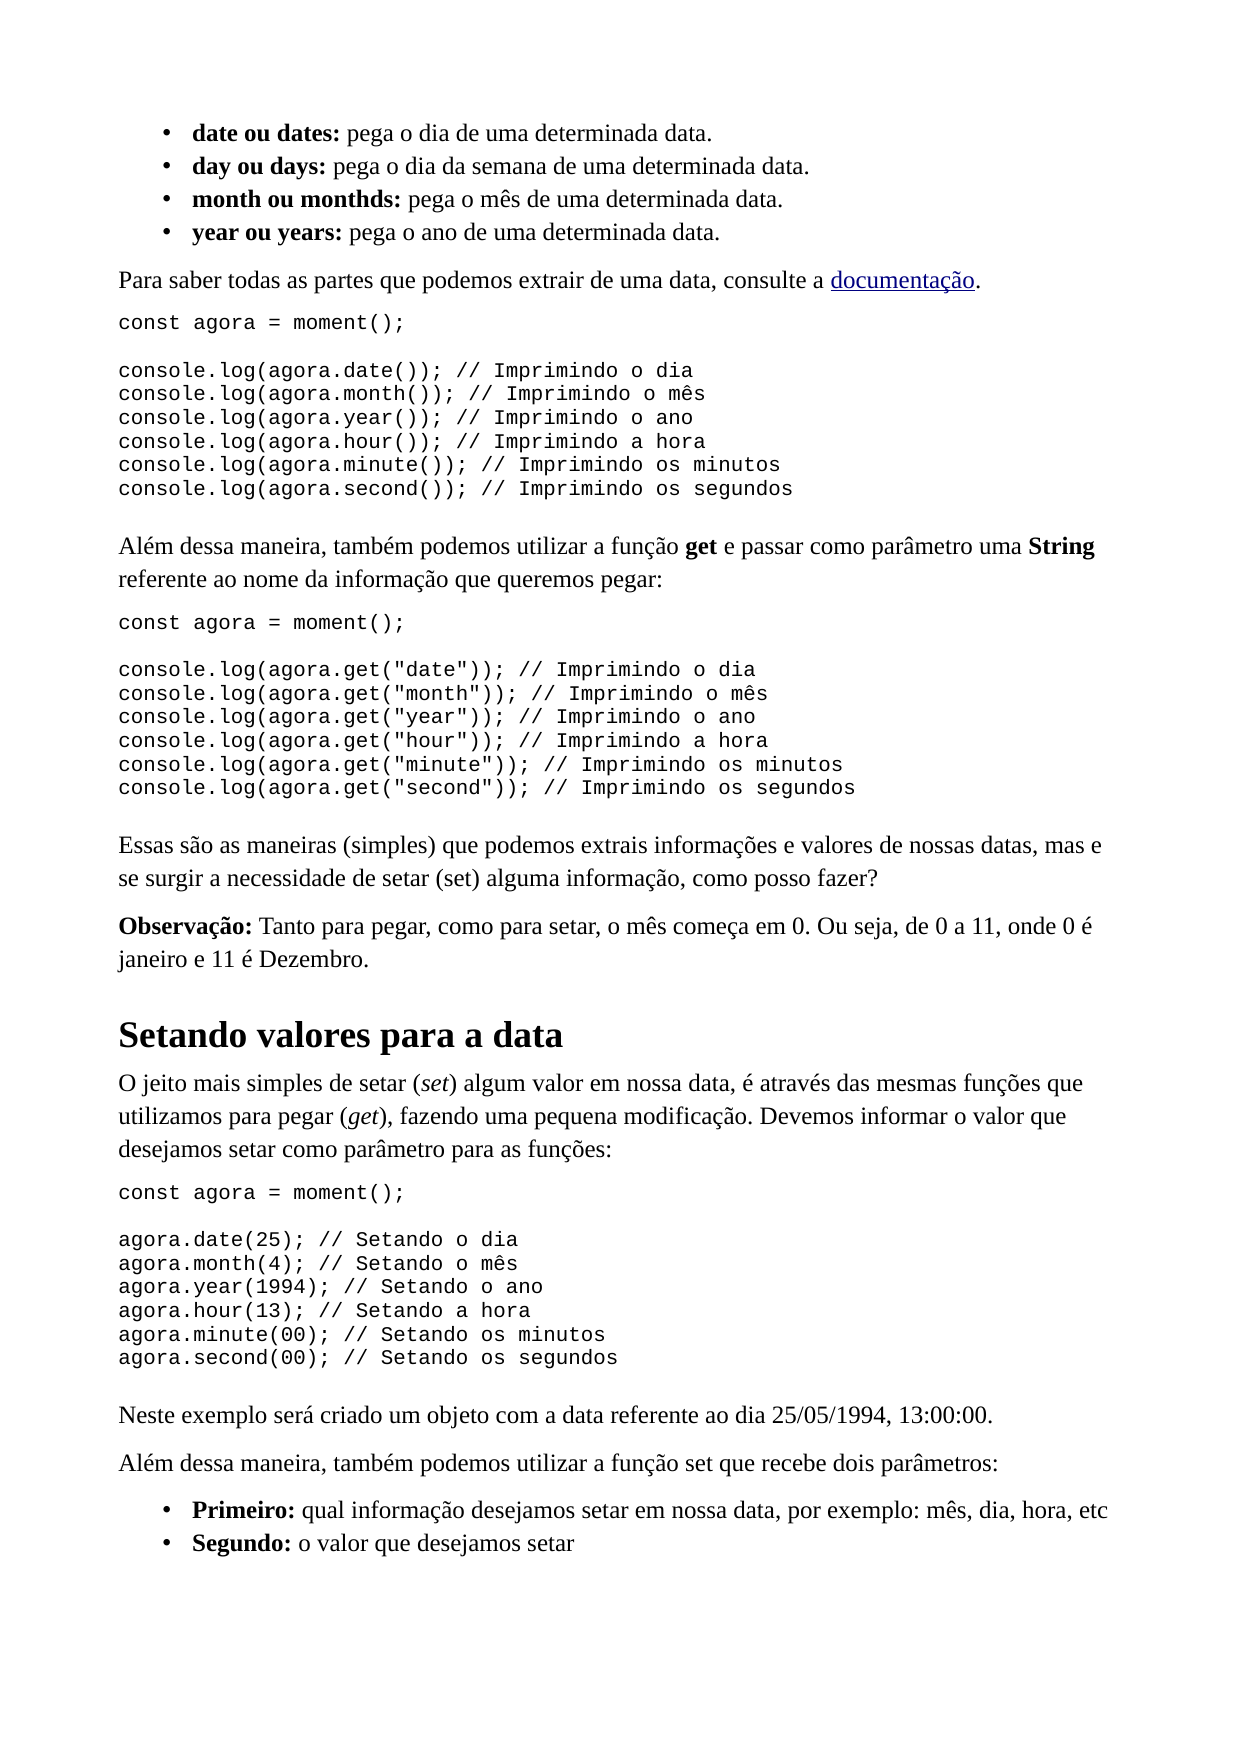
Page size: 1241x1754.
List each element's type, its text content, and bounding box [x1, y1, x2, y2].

text console.log(agora.get("minute")); // Imprimindo os minutos [118, 753, 1122, 777]
list Segundo: o valor que desejamos setar [162, 1528, 1122, 1557]
text console.log(agora.get("year")); // Imprimindo o ano [118, 706, 1122, 730]
text console.log(agora.month()); // Imprimindo o mês [118, 383, 1122, 407]
text console.log(agora.second()); // Imprimindo os segundos [118, 478, 1122, 502]
text console.log(agora.get("second")); // Imprimindo os segundos [118, 777, 1122, 801]
text console.log(agora.get("month")); // Imprimindo o mês [118, 683, 1122, 706]
text Neste exemplo será criado um objeto com a data referente ao dia 25/05/1994, 13:00:00. [118, 1400, 1122, 1429]
text const agora = moment(); [118, 312, 1122, 336]
list Primeiro: qual informação desejamos setar em nossa data, por exemplo: mês, dia, hora, etc [162, 1496, 1122, 1524]
list month ou monthds: pega o mês de uma determinada data. [162, 184, 1122, 213]
text console.log(agora.get("hour")); // Imprimindo a hora [118, 730, 1122, 753]
subtitle Setando valores para a data [118, 1012, 1122, 1056]
text agora.minute(00); // Setando os minutos [118, 1323, 1122, 1347]
text agora.second(00); // Setando os segundos [118, 1347, 1122, 1371]
text console.log(agora.year()); // Imprimindo o ano [118, 407, 1122, 431]
text console.log(agora.date()); // Imprimindo o dia [118, 360, 1122, 383]
text console.log(agora.get("date")); // Imprimindo o dia [118, 659, 1122, 683]
text Essas são as maneiras (simples) que podemos extrais informações e valores de nossas datas, mas e se surgir a necessidade de setar (set) alguma informação, como posso fazer? [118, 830, 1122, 892]
text Além dessa maneira, também podemos utilizar a função set que recebe dois parâmetros: [118, 1448, 1122, 1477]
text const agora = moment(); [118, 612, 1122, 635]
text agora.hour(13); // Setando a hora [118, 1300, 1122, 1323]
text agora.date(25); // Setando o dia [118, 1229, 1122, 1253]
text Observação: Tanto para pegar, como para setar, o mês começa em 0. Ou seja, de 0 a 11, onde 0 é janeiro e 11 é Dezembro. [118, 911, 1122, 973]
text const agora = moment(); [118, 1182, 1122, 1205]
text console.log(agora.hour()); // Imprimindo a hora [118, 431, 1122, 454]
text console.log(agora.minute()); // Imprimindo os minutos [118, 454, 1122, 478]
text agora.month(4); // Setando o mês [118, 1253, 1122, 1276]
text O jeito mais simples de setar (set) algum valor em nossa data, é através das mesmas funções que utilizamos para pegar (get), fazendo uma pequena modificação. Devemos informar o valor que desejamos setar como parâmetro para as funções: [118, 1068, 1122, 1163]
text Além dessa maneira, também podemos utilizar a função get e passar como parâmetro uma String referente ao nome da informação que queremos pegar: [118, 531, 1122, 593]
list day ou days: pega o dia da semana de uma determinada data. [162, 151, 1122, 180]
list date ou dates: pega o dia de uma determinada data. [162, 118, 1122, 147]
text agora.year(1994); // Setando o ano [118, 1276, 1122, 1300]
list year ou years: pega o ano de uma determinada data. [162, 217, 1122, 246]
text Para saber todas as partes que podemos extrair de uma data, consulte a documentação. [118, 265, 1122, 293]
